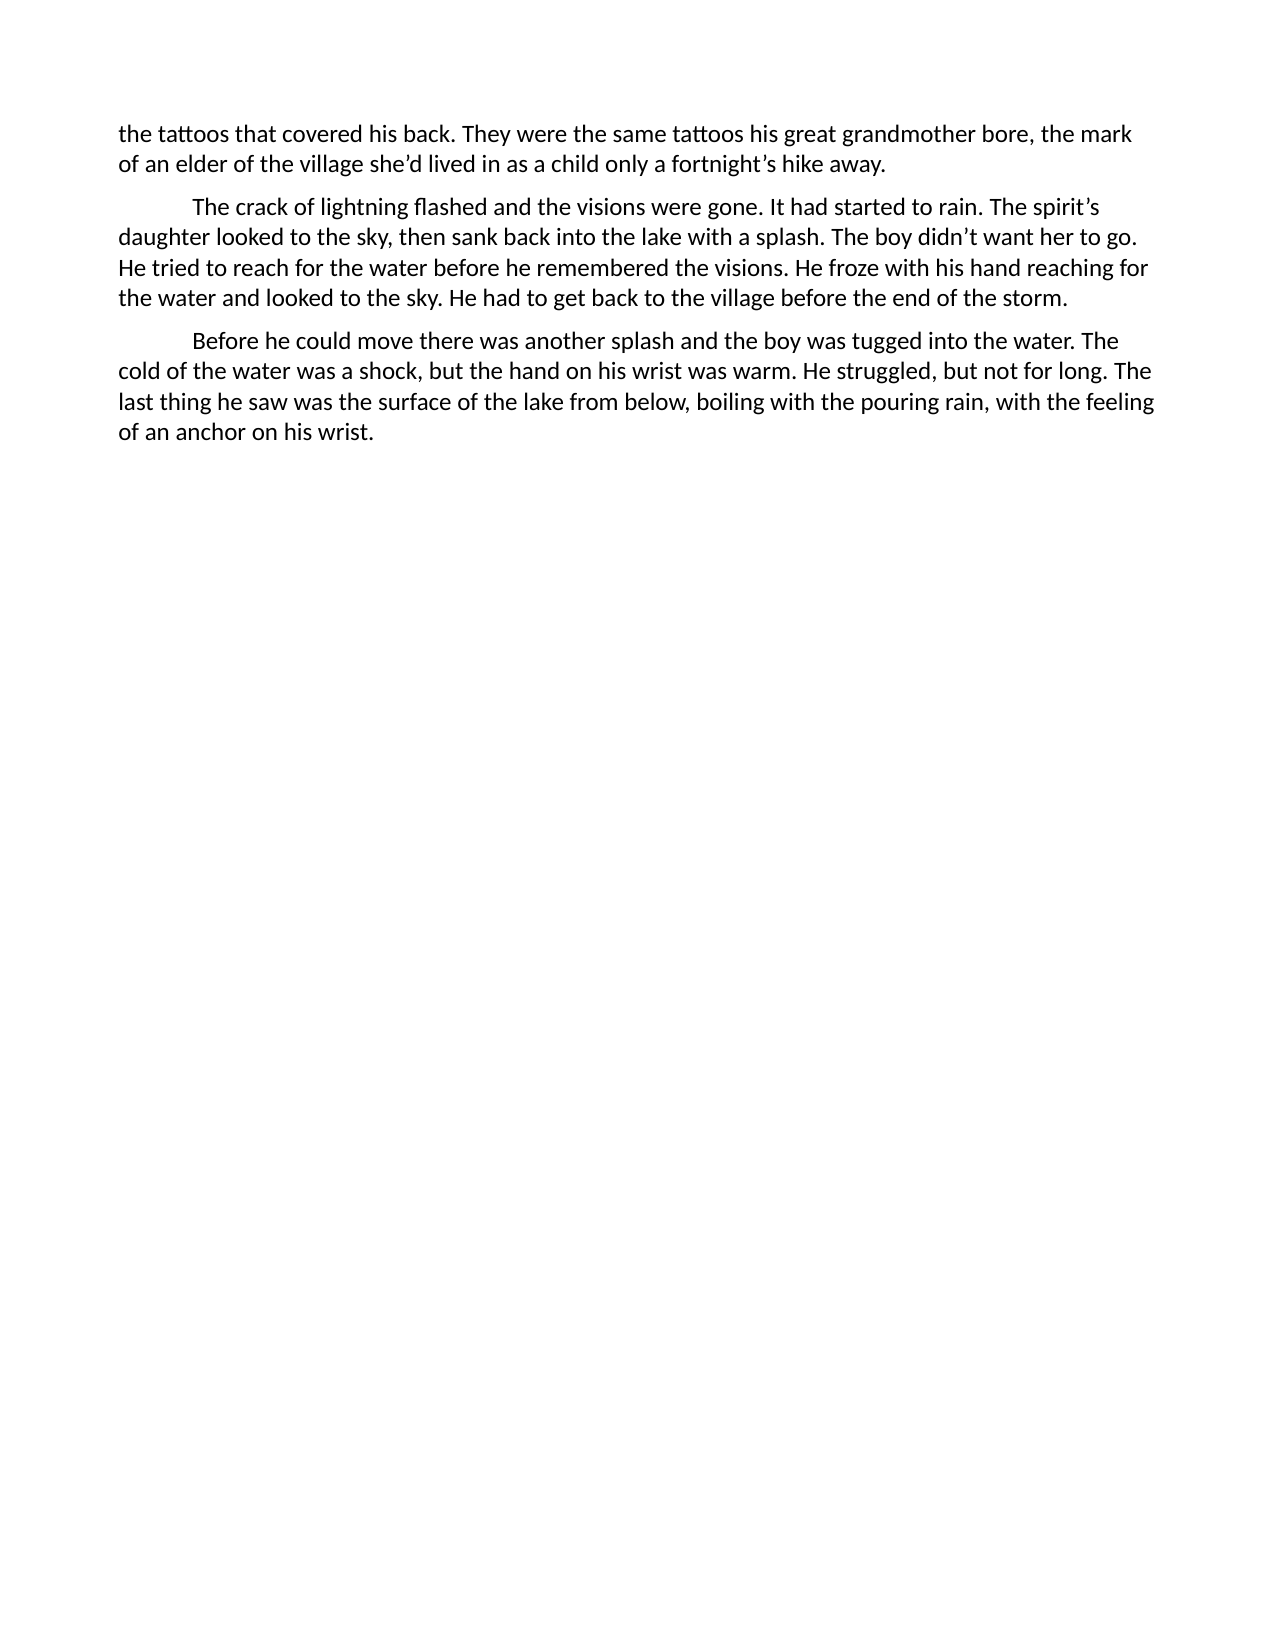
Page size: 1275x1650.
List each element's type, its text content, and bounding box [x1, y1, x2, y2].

text The crack of lightning flashed and the visions were gone. It had started to rain. The spirit’s daughter looked to the sky, then sank back into the lake with a splash. The boy didn’t want her to go. He tried to reach for the water before he remembered the visions. He froze with his hand reaching for the water and looked to the sky. He had to get back to the village before the end of the storm. [118, 191, 1157, 313]
text Before he could move there was another splash and the boy was tugged into the water. The cold of the water was a shock, but the hand on his wrist was warm. He struggled, but not for long. The last thing he saw was the surface of the lake from below, boiling with the pouring rain, with the feeling of an anchor on his wrist. [118, 325, 1157, 447]
text the tattoos that covered his back. They were the same tattoos his great grandmother bore, the mark of an elder of the village she’d lived in as a child only a fortnight’s hike away. [118, 118, 1157, 179]
